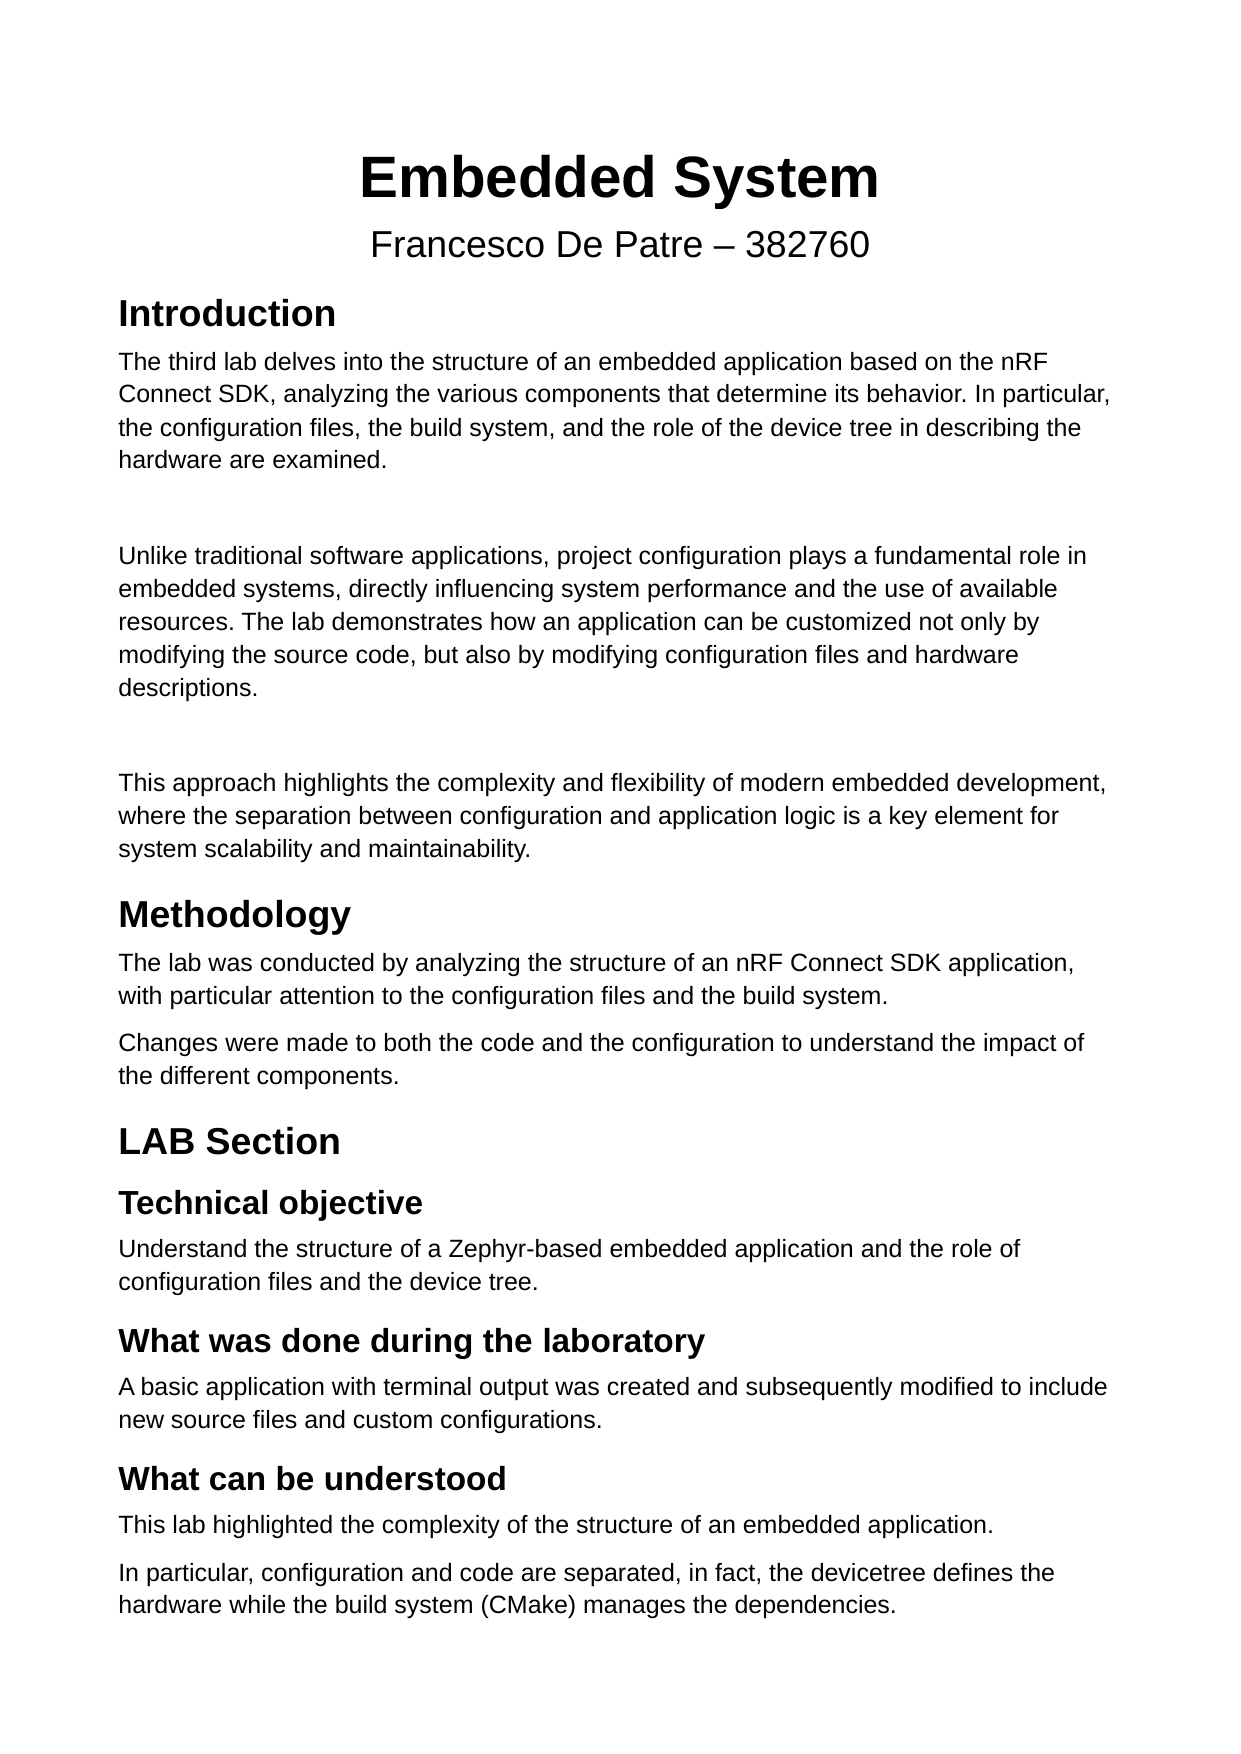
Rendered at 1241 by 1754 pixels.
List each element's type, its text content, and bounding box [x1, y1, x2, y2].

subtitle LAB Section [118, 1119, 1122, 1162]
subtitle What can be understood [118, 1459, 1122, 1497]
subtitle Francesco De Patre – 382760 [118, 223, 1122, 266]
subtitle Introduction [118, 291, 1122, 334]
text The third lab delves into the structure of an embedded application based on the nRF Connect SDK, analyzing the various components that determine its behavior. In particular, the configuration files, the build system, and the role of the device tree in describing the hardware are examined. [118, 346, 1122, 474]
text The lab was conducted by analyzing the structure of an nRF Connect SDK application, with particular attention to the configuration files and the build system. [118, 948, 1122, 1009]
subtitle What was done during the laboratory [118, 1321, 1122, 1359]
text Understand the structure of a Zephyr-based embedded application and the role of configuration files and the device tree. [118, 1234, 1122, 1296]
subtitle Technical objective [118, 1183, 1122, 1222]
text A basic application with terminal output was created and subsequently modified to include new source files and custom configurations. [118, 1372, 1122, 1434]
text This approach highlights the complexity and flexibility of modern embedded development, where the separation between configuration and application logic is a key element for system scalability and maintainability. [118, 768, 1122, 863]
title Embedded System [118, 143, 1122, 210]
text This lab highlighted the complexity of the structure of an embedded application. [118, 1510, 1122, 1539]
subtitle Methodology [118, 892, 1122, 935]
text Changes were made to both the code and the configuration to understand the impact of the different components. [118, 1028, 1122, 1090]
text Unlike traditional software applications, project configuration plays a fundamental role in embedded systems, directly influencing system performance and the use of available resources. The lab demonstrates how an application can be customized not only by modifying the source code, but also by modifying configuration files and hardware descriptions. [118, 541, 1122, 702]
text In particular, configuration and code are separated, in fact, the devicetree defines the hardware while the build system (CMake) manages the dependencies. [118, 1557, 1122, 1619]
